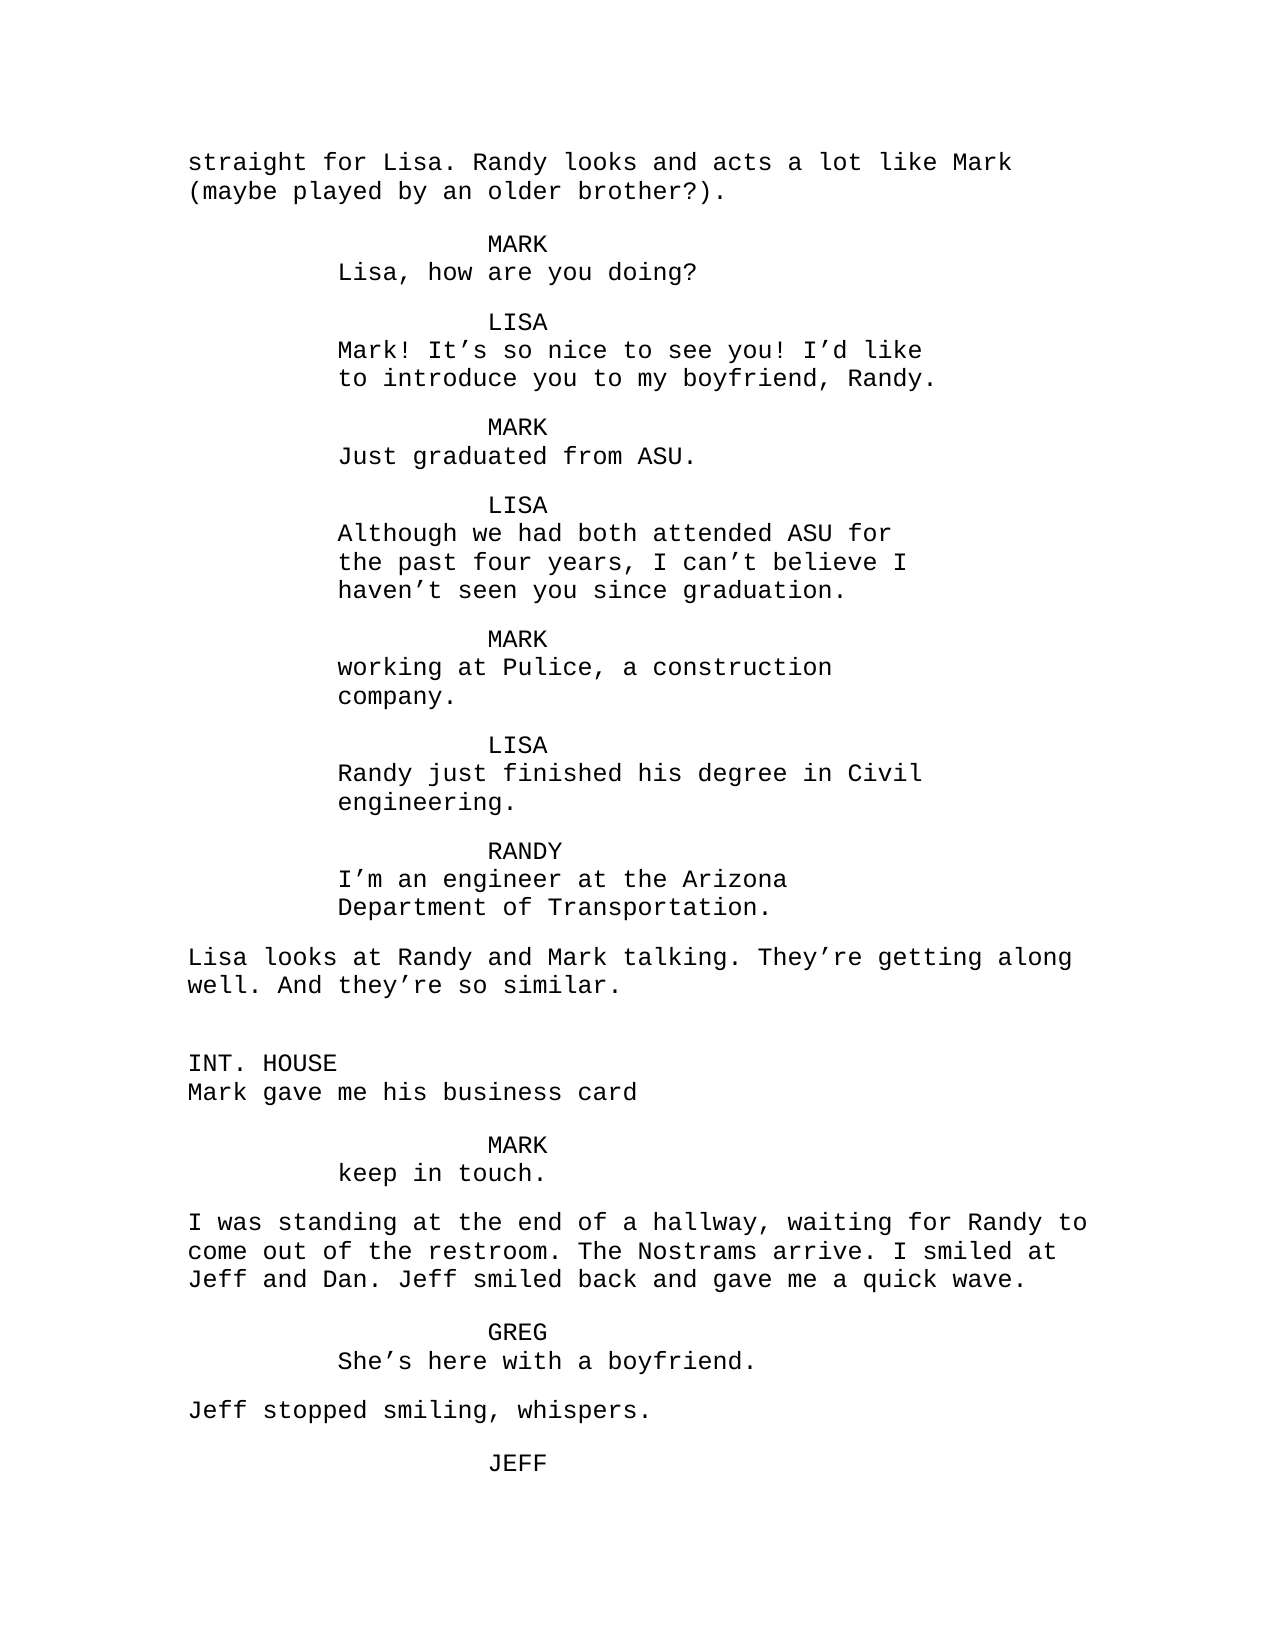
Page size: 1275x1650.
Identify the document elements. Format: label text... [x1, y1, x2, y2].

text straight for Lisa. Randy looks and acts a lot like Mark (maybe played by an older brother?). [187, 150, 1087, 207]
text Lisa, how are you doing? [337, 260, 937, 288]
text Although we had both attended ASU for the past four years, I can’t believe I haven’t seen you since graduation. [337, 521, 937, 606]
text I’m an engineer at the Arizona Department of Transportation. [337, 867, 937, 923]
text She’s here with a boyfriend. [337, 1348, 937, 1377]
text Lisa looks at Randy and Mark talking. They’re getting along well. And they’re so similar. [187, 944, 1087, 1001]
text MARK [187, 232, 1087, 260]
text JEFF [187, 1451, 1087, 1479]
text I was standing at the end of a hallway, waiting for Randy to come out of the restroom. The Nostrams arrive. I smiled at Jeff and Dan. Jeff smiled back and gave me a quick wave. [187, 1210, 1087, 1295]
text MARK [187, 627, 1087, 655]
text LISA [187, 732, 1087, 761]
text RANDY [187, 838, 1087, 867]
text LISA [187, 492, 1087, 521]
text Mark! It’s so nice to see you! I’d like to introduce you to my boyfriend, Randy. [337, 337, 937, 394]
text working at Pulice, a construction company. [337, 655, 937, 712]
subtitle INT. HOUSE [187, 1051, 1087, 1079]
text keep in touch. [337, 1161, 937, 1189]
text Jeff stopped smiling, whispers. [187, 1397, 1087, 1426]
text Mark gave me his business card [187, 1079, 1087, 1107]
text LISA [187, 309, 1087, 337]
text MARK [187, 415, 1087, 443]
text MARK [187, 1132, 1087, 1161]
text GREG [187, 1320, 1087, 1348]
text Randy just finished his degree in Civil engineering. [337, 761, 937, 817]
text Just graduated from ASU. [337, 443, 937, 472]
